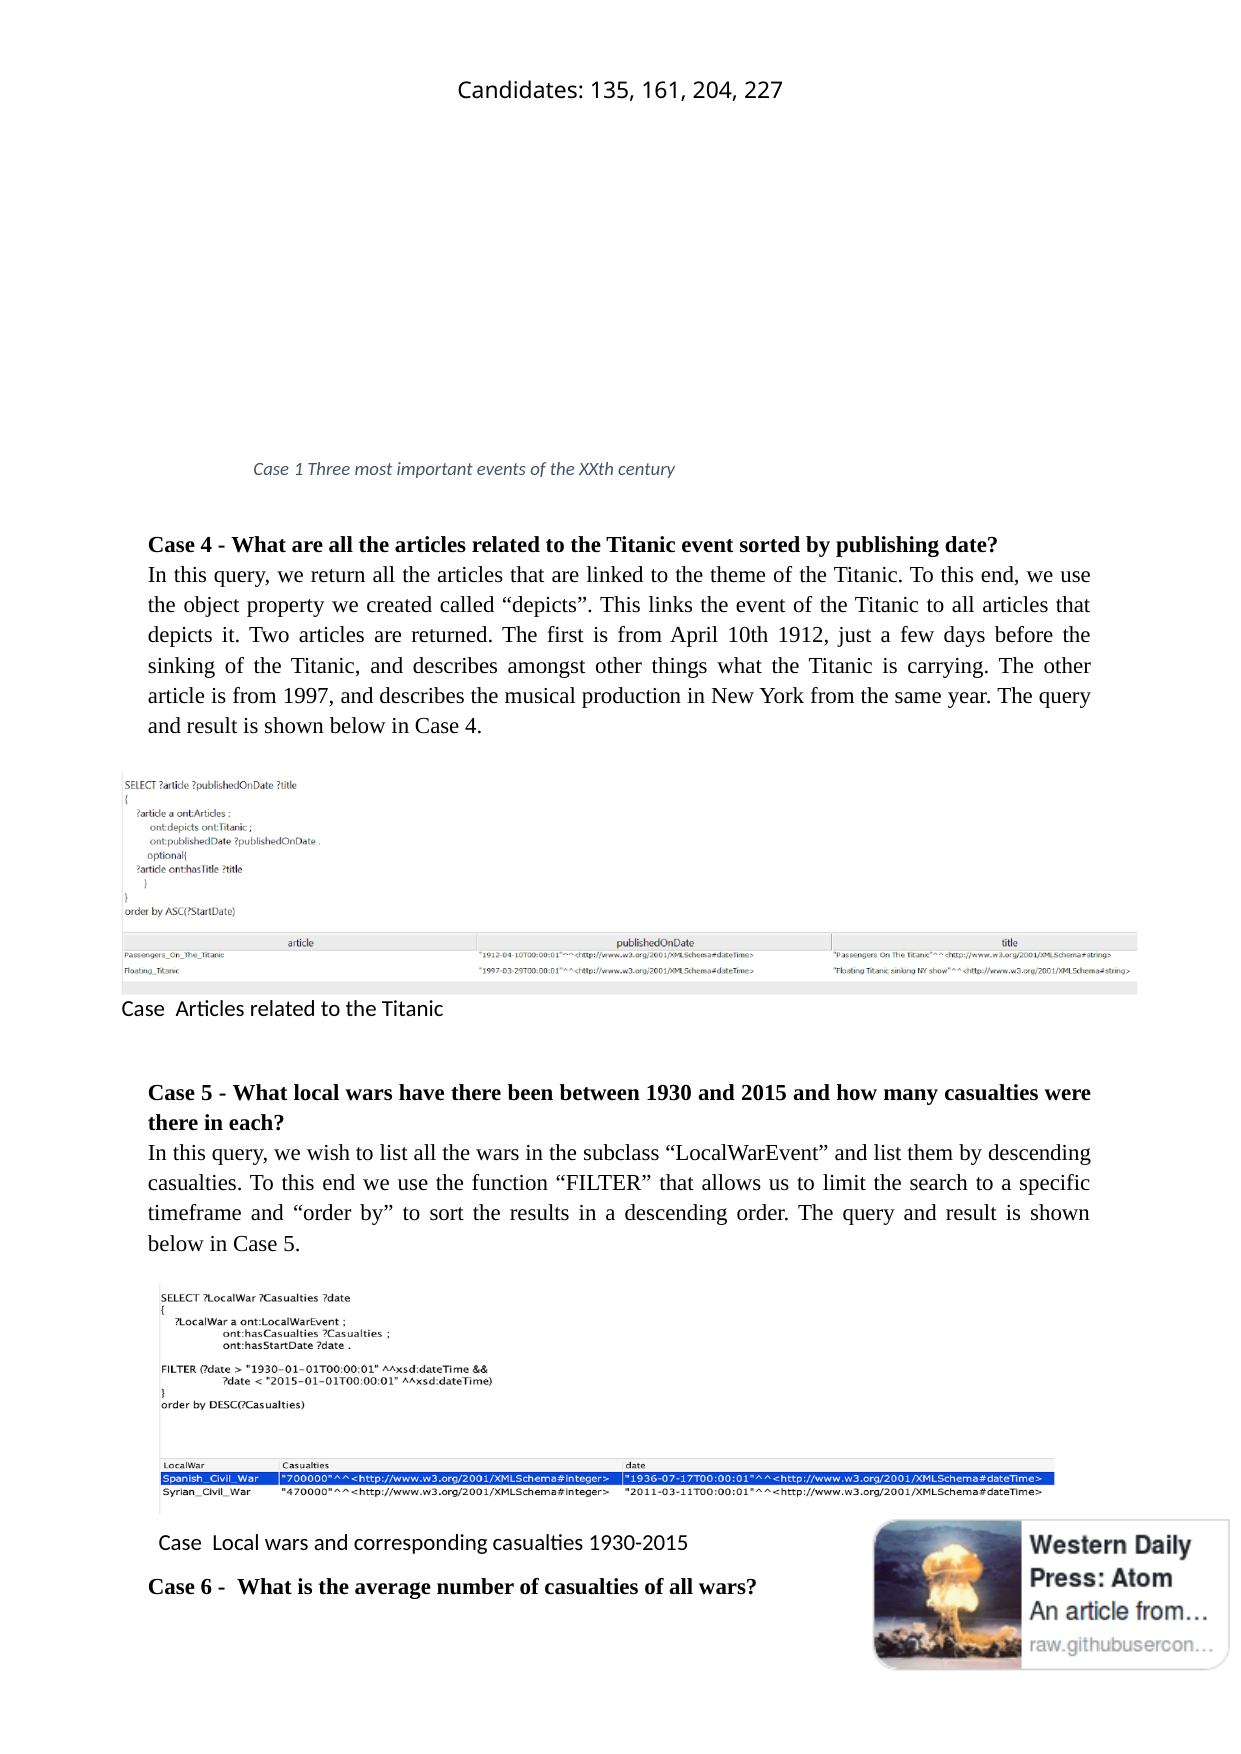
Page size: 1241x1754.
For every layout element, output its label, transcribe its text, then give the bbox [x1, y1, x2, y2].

text In this query, we return all the articles that are linked to the theme of the Titanic. To this end, we use the object property we created called “depicts”. This links the event of the Titanic to all articles that depicts it. Two articles are returned. The first is from April 10th 1912, just a few days before the sinking of the Titanic, and describes amongst other things what the Titanic is carrying. The other article is from 1997, and describes the musical production in New York from the same year. The query and result is shown below in Case 4. [148, 561, 1093, 738]
text Case 3 Three most important events of the XXth century [148, 457, 1093, 480]
text In this query, we wish to list all the wars in the subclass “LocalWarEvent” and list them by descending casualties. To this end we use the function “FILTER” that allows us to limit the search to a specific timeframe and “order by” to sort the results in a descending order. The query and result is shown below in Case 5. [148, 1139, 1093, 1256]
text Case 6 - What is the average number of casualties of all wars? [148, 1290, 859, 1600]
picture [183, 1284, 1241, 1680]
text Case 4 - What are all the articles related to the Titanic event sorted by publishing date? [148, 531, 1093, 557]
picture [148, 772, 1142, 994]
text [1059, 1290, 1093, 1519]
text Case 5 - What local wars have there been between 1930 and 2015 and how many casualties were there in each? [148, 1078, 1093, 1135]
